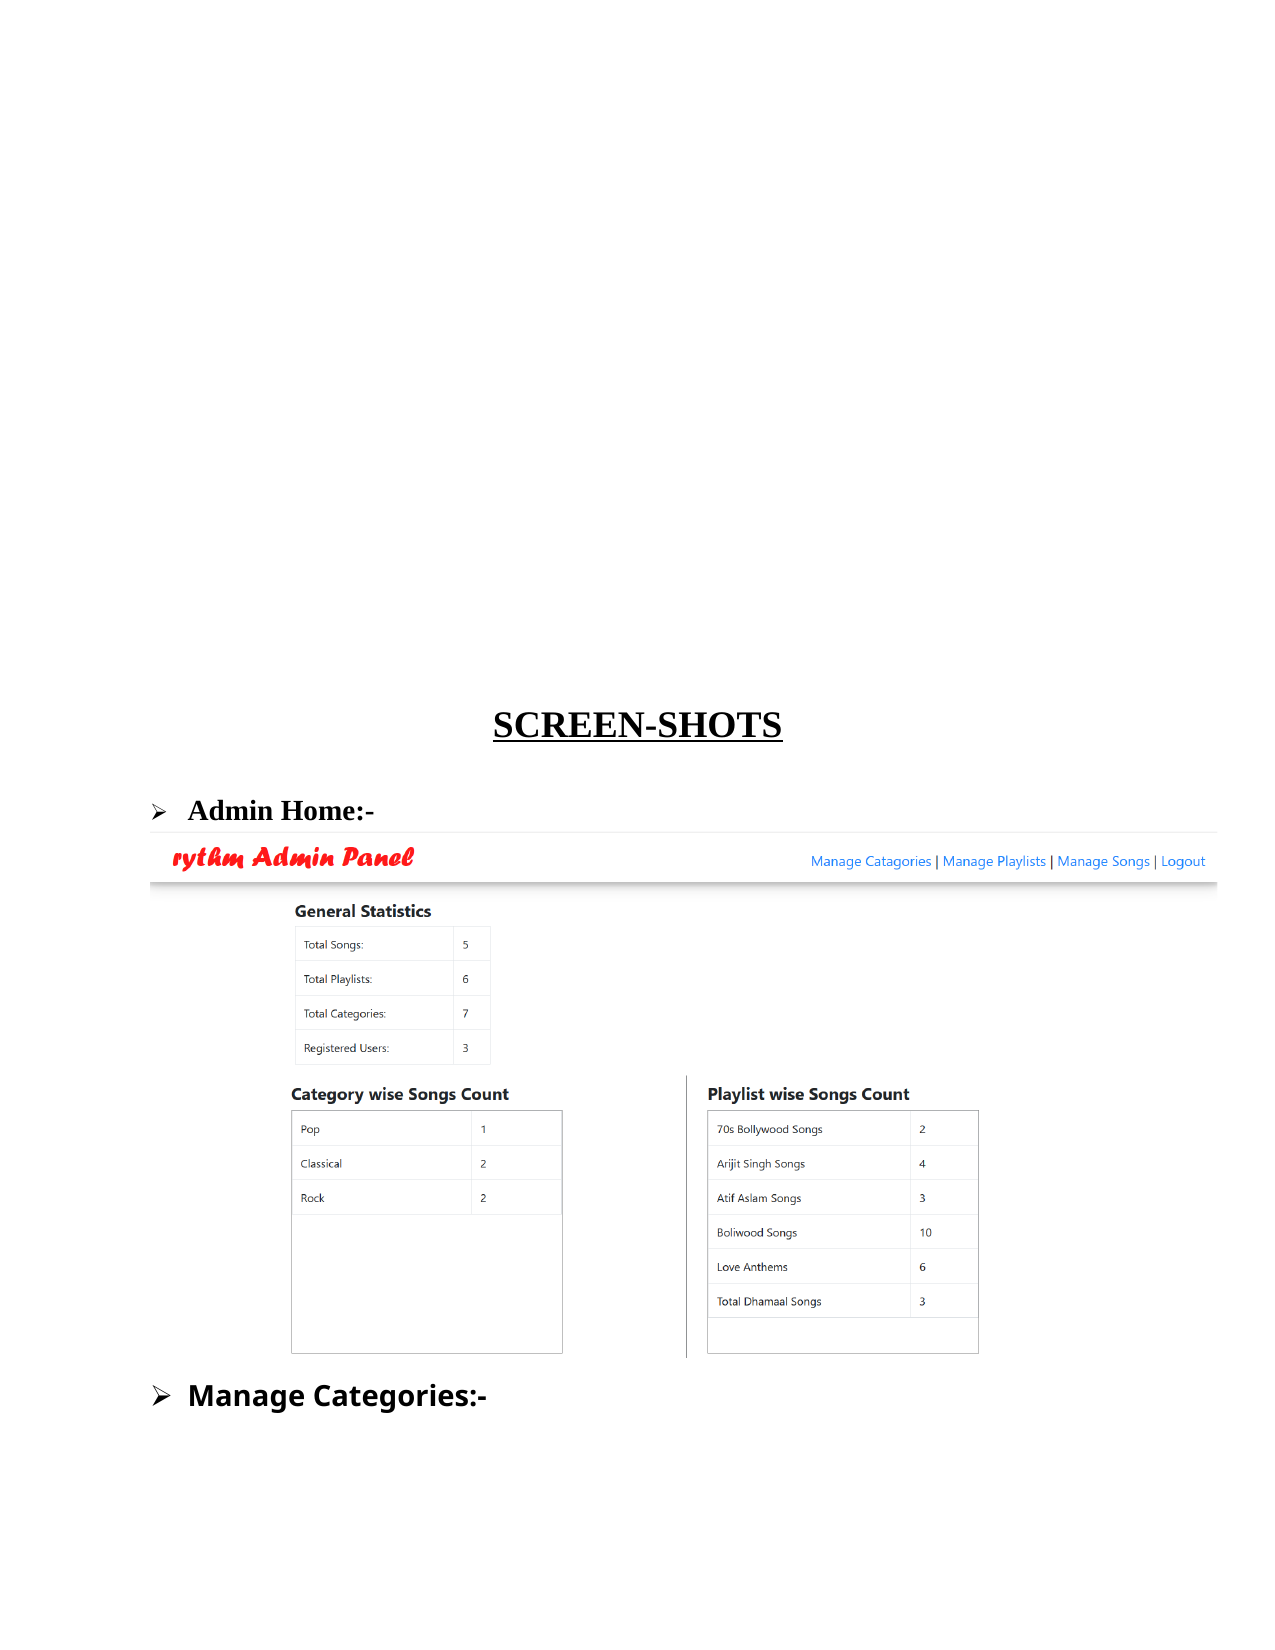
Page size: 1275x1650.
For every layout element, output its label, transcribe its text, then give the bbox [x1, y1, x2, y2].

text SCREEN-SHOTS [150, 702, 1125, 746]
list Manage Categories:- [150, 1375, 1125, 1415]
list Admin Home:- [150, 793, 1125, 826]
